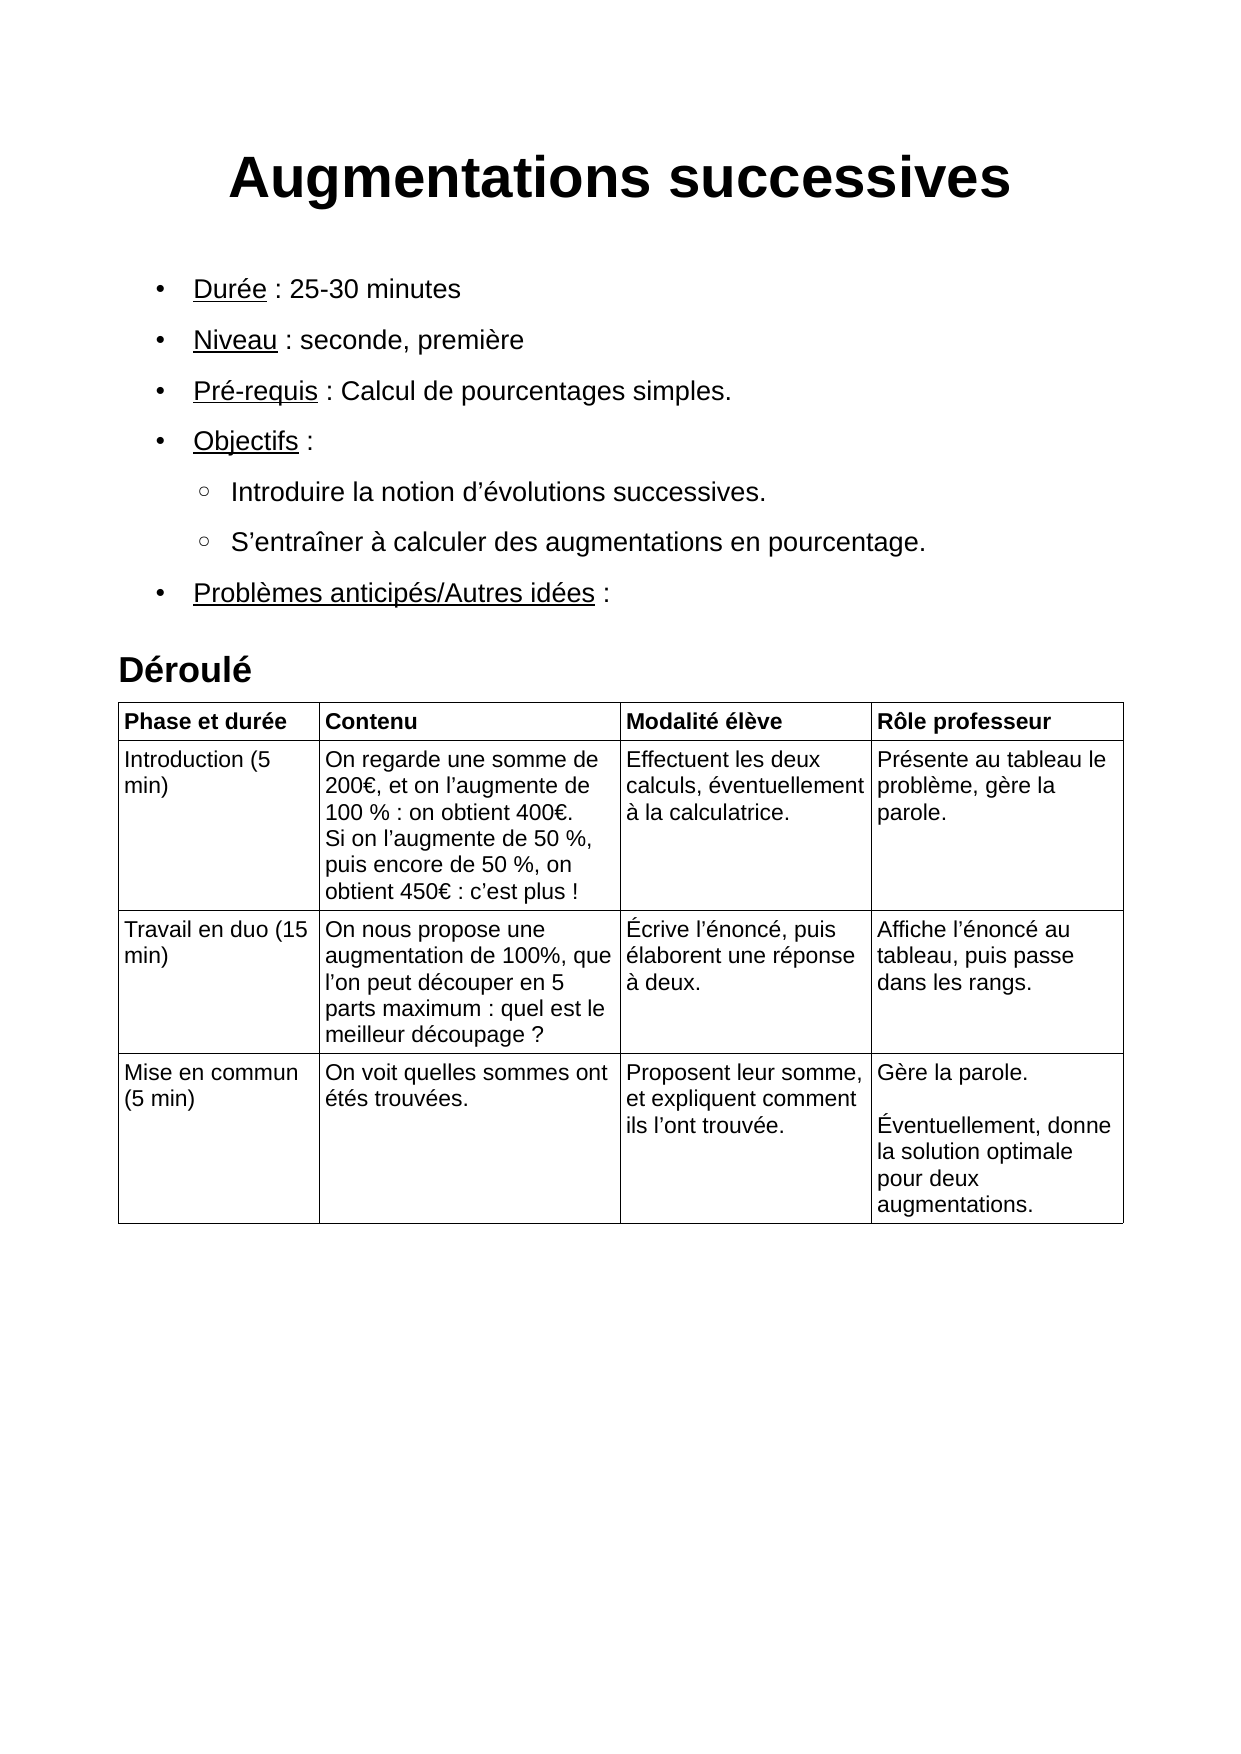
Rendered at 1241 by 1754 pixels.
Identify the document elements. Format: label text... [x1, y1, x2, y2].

list Problèmes anticipés/Autres idées : [156, 577, 1122, 608]
table_cell Affiche l’énoncé au tableau, puis passe dans les rangs. [872, 911, 1123, 1053]
table_cell On nous propose une augmentation de 100%, que l’on peut découper en 5 parts maximum : quel est le meilleur découpage ? [320, 911, 620, 1053]
list Durée : 25-30 minutes [156, 273, 1122, 304]
table_cell Présente au tableau le problème, gère la parole. [872, 741, 1123, 910]
table_header Rôle professeur [872, 703, 1123, 740]
table_cell Effectuent les deux calculs, éventuellement à la calculatrice. [621, 741, 871, 910]
table_cell Écrive l’énoncé, puis élaborent une réponse à deux. [621, 911, 871, 1053]
table_cell Introduction (5 min) [119, 741, 319, 910]
table_cell On voit quelles sommes ont étés trouvées. [320, 1054, 620, 1223]
table_header Modalité élève [621, 703, 871, 740]
list S’entraîner à calculer des augmentations en pourcentage. [193, 526, 1122, 558]
table_header Phase et durée [119, 703, 319, 740]
table_cell Gère la parole. Éventuellement, donne la solution optimale pour deux augmentations. [872, 1054, 1123, 1223]
list Objectifs : [156, 425, 1122, 456]
table_cell On regarde une somme de 200€, et on l’augmente de 100 % : on obtient 400€. Si on l’augmente de 50 %, puis encore de 50 %, on obtient 450€ : c’est plus ! [320, 741, 620, 910]
subtitle Déroulé [118, 648, 1122, 690]
list Pré-requis : Calcul de pourcentages simples. [156, 374, 1122, 406]
table_cell Travail en duo (15 min) [119, 911, 319, 1053]
list Introduire la notion d’évolutions successives. [193, 476, 1122, 507]
table_cell Mise en commun (5 min) [119, 1054, 319, 1223]
table_cell Proposent leur somme, et expliquent comment ils l’ont trouvée. [621, 1054, 871, 1223]
list Niveau : seconde, première [156, 324, 1122, 355]
table_header Contenu [320, 703, 620, 740]
title Augmentations successives [118, 143, 1122, 210]
